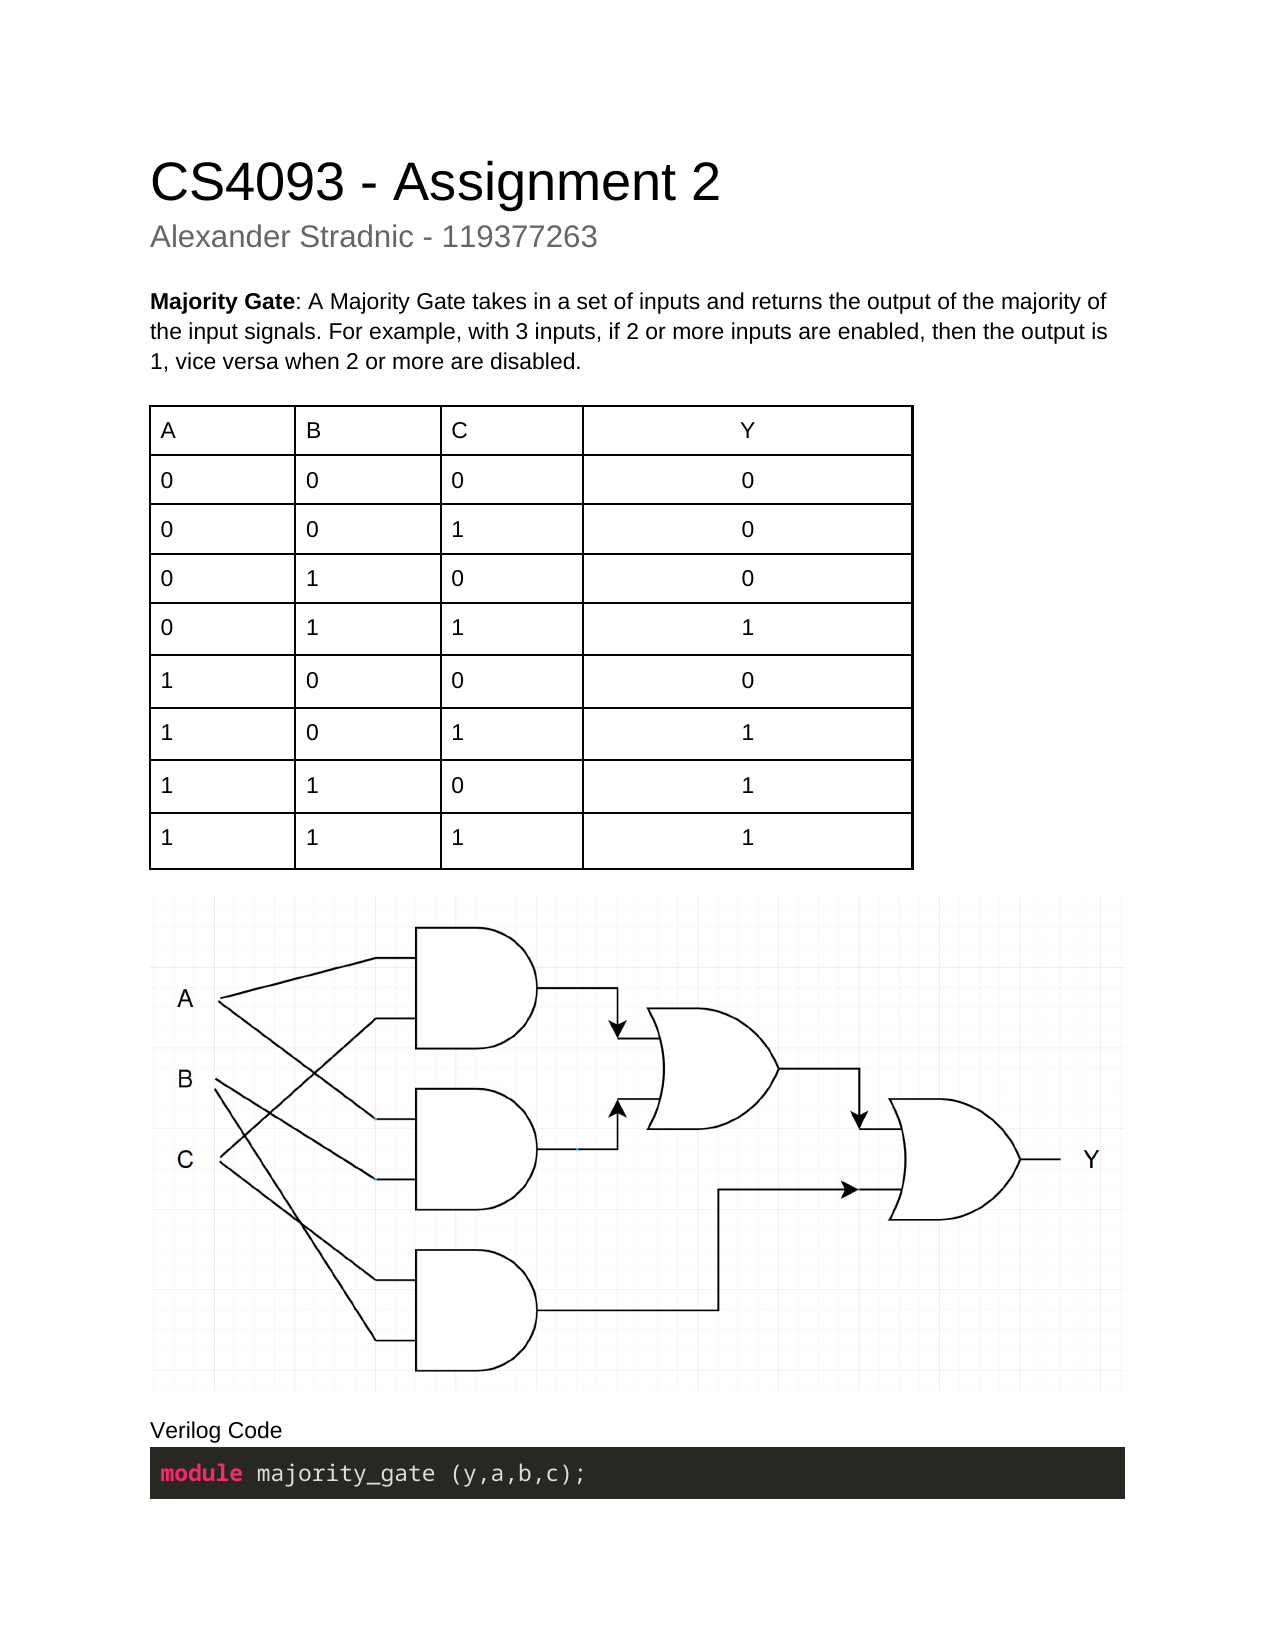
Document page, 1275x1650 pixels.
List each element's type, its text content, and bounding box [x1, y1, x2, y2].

table_cell 1 [584, 709, 911, 759]
text Majority Gate: A Majority Gate takes in a set of inputs and returns the output of the majority of the input signals. For example, with 3 inputs, if 2 or more inputs are enabled, then the output is 1, vice versa when 2 or more are disabled. [150, 288, 1125, 374]
table_cell 1 [584, 761, 911, 812]
table_header C [442, 407, 582, 454]
table_cell 0 [442, 656, 582, 707]
table_header Y [584, 407, 911, 454]
table_cell 0 [296, 456, 440, 503]
table_cell 0 [584, 656, 911, 707]
table_cell 1 [584, 814, 911, 868]
table_cell 1 [296, 604, 440, 654]
title CS4093 - Assignment 2 [150, 150, 1125, 212]
table_cell 0 [584, 555, 911, 602]
table_cell 1 [151, 814, 294, 868]
table_cell 0 [151, 555, 294, 602]
table_cell 0 [584, 456, 911, 503]
text Verilog Code [150, 1417, 1125, 1443]
table_cell 0 [296, 656, 440, 707]
table_cell 1 [151, 761, 294, 812]
table_cell 1 [442, 505, 582, 553]
table_cell 1 [151, 656, 294, 707]
table_cell 0 [442, 555, 582, 602]
table_cell 1 [296, 555, 440, 602]
table_cell 1 [151, 709, 294, 759]
subtitle Alexander Stradnic - 119377263 [150, 218, 1125, 254]
table_cell 1 [442, 814, 582, 868]
table_cell 0 [584, 505, 911, 553]
table_cell 0 [151, 505, 294, 553]
table_cell 0 [151, 604, 294, 654]
table_cell 0 [296, 505, 440, 553]
table_cell 1 [296, 761, 440, 812]
table_cell 0 [296, 709, 440, 759]
table_header B [296, 407, 440, 454]
table_cell 0 [442, 456, 582, 503]
table_cell 1 [584, 604, 911, 654]
table_cell 1 [296, 814, 440, 868]
table_header A [151, 407, 294, 454]
table_cell 1 [442, 709, 582, 759]
table_header module majority_gate (y,a,b,c); [150, 1447, 1125, 1499]
picture [150, 896, 1125, 1391]
table_cell 0 [151, 456, 294, 503]
table_cell 1 [442, 604, 582, 654]
table_cell 0 [442, 761, 582, 812]
